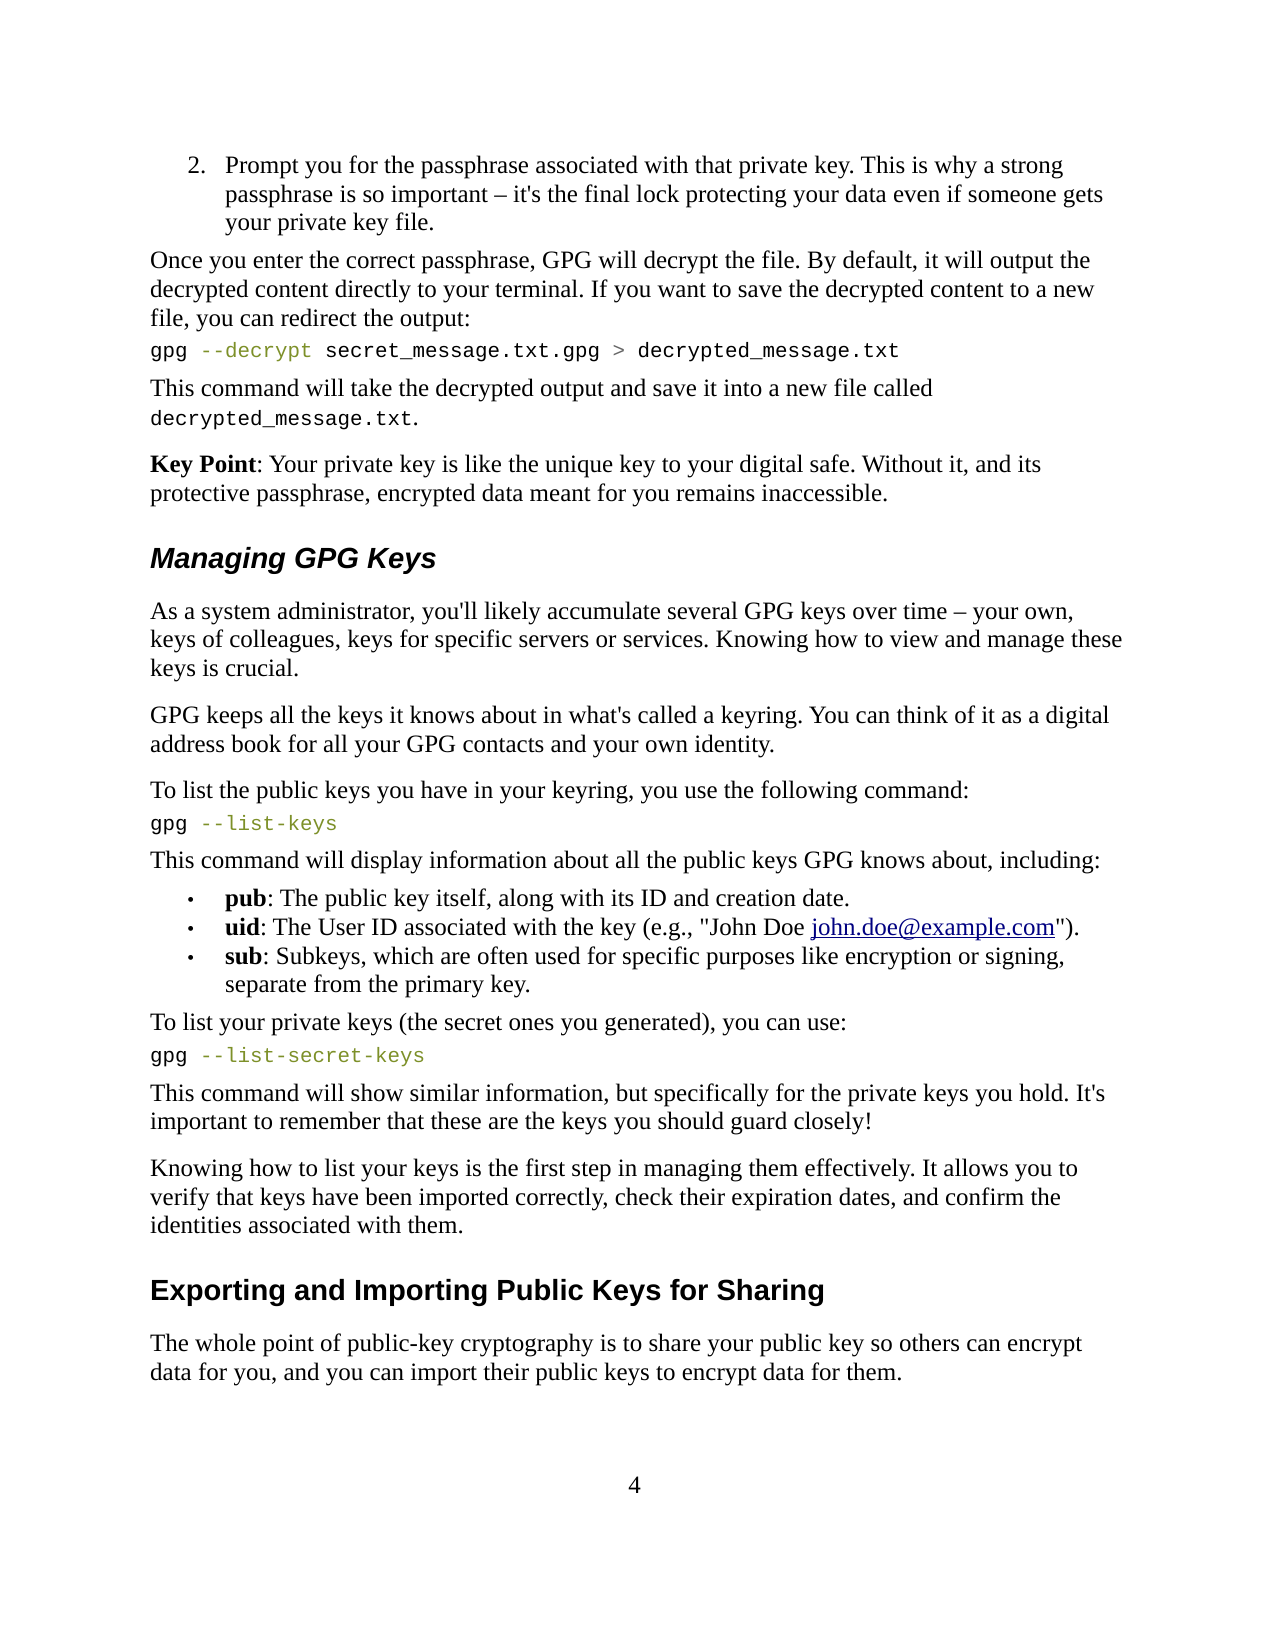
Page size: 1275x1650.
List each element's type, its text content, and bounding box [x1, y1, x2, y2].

text Once you enter the correct passphrase, GPG will decrypt the file. By default, it will output the decrypted content directly to your terminal. If you want to save the decrypted content to a new file, you can redirect the output: [150, 245, 1125, 331]
text This command will take the decrypted output and save it into a new file called decrypted_message.txt. [150, 373, 1125, 431]
text This command will show similar information, but specifically for the private keys you hold. It's important to remember that these are the keys you should guard closely! [150, 1078, 1125, 1135]
list uid: The User ID associated with the key (e.g., "John Doe john.doe@example.com"). [187, 912, 1125, 941]
subtitle Exporting and Importing Public Keys for Sharing [150, 1273, 1125, 1307]
text gpg --decrypt secret_message.txt.gpg > decrypted_message.txt [150, 340, 1125, 364]
text Knowing how to list your keys is the first step in managing them effectively. It allows you to verify that keys have been imported correctly, check their expiration dates, and confirm the identities associated with them. [150, 1153, 1125, 1239]
subtitle Managing GPG Keys [150, 541, 1125, 574]
text gpg --list-secret-keys [150, 1045, 1125, 1069]
text Key Point: Your private key is like the unique key to your digital safe. Without it, and its protective passphrase, encrypted data meant for you remains inaccessible. [150, 449, 1125, 507]
text GPG keeps all the keys it knows about in what's called a keyring. You can think of it as a digital address book for all your GPG contacts and your own identity. [150, 700, 1125, 757]
text This command will display information about all the public keys GPG knows about, including: [150, 846, 1125, 874]
list sub: Subkeys, which are often used for specific purposes like encryption or signing, separate from the primary key. [187, 941, 1125, 998]
text To list the public keys you have in your keyring, you use the following command: [150, 775, 1125, 804]
text To list your private keys (the secret ones you generated), you can use: [150, 1007, 1125, 1036]
list Prompt you for the passphrase associated with that private key. This is why a strong passphrase is so important – it's the final lock protecting your data even if someone gets your private key file. [187, 150, 1125, 236]
text As a system administrator, you'll likely accumulate several GPG keys over time – your own, keys of colleagues, keys for specific servers or services. Knowing how to view and manage these keys is crucial. [150, 596, 1125, 682]
text The whole point of public-key cryptography is to share your public key so others can encrypt data for you, and you can import their public keys to encrypt data for them. [150, 1328, 1125, 1386]
list pub: The public key itself, along with its ID and creation date. [187, 883, 1125, 912]
text gpg --list-keys [150, 813, 1125, 837]
